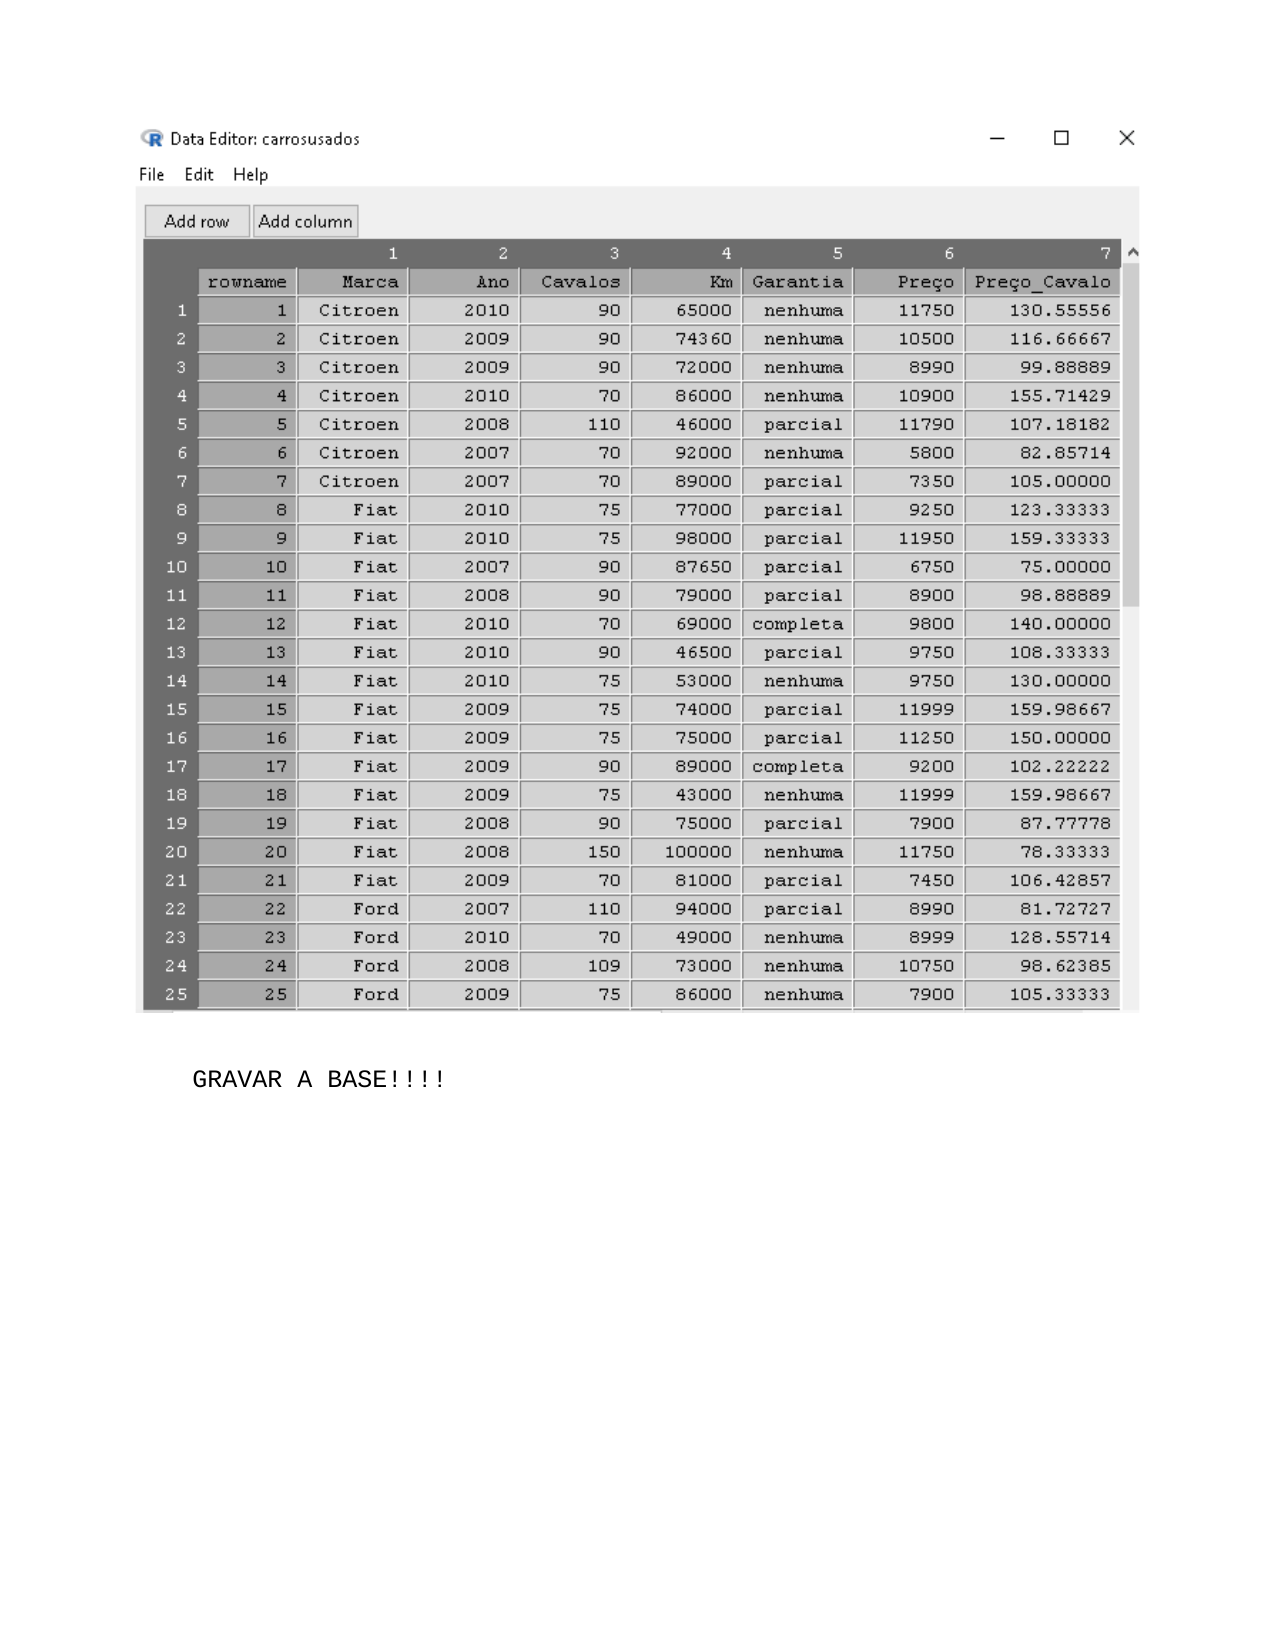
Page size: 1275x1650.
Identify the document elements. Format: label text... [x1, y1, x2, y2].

text GRAVAR A BASE!!!! [118, 1067, 1157, 1095]
picture [135, 118, 1140, 1013]
